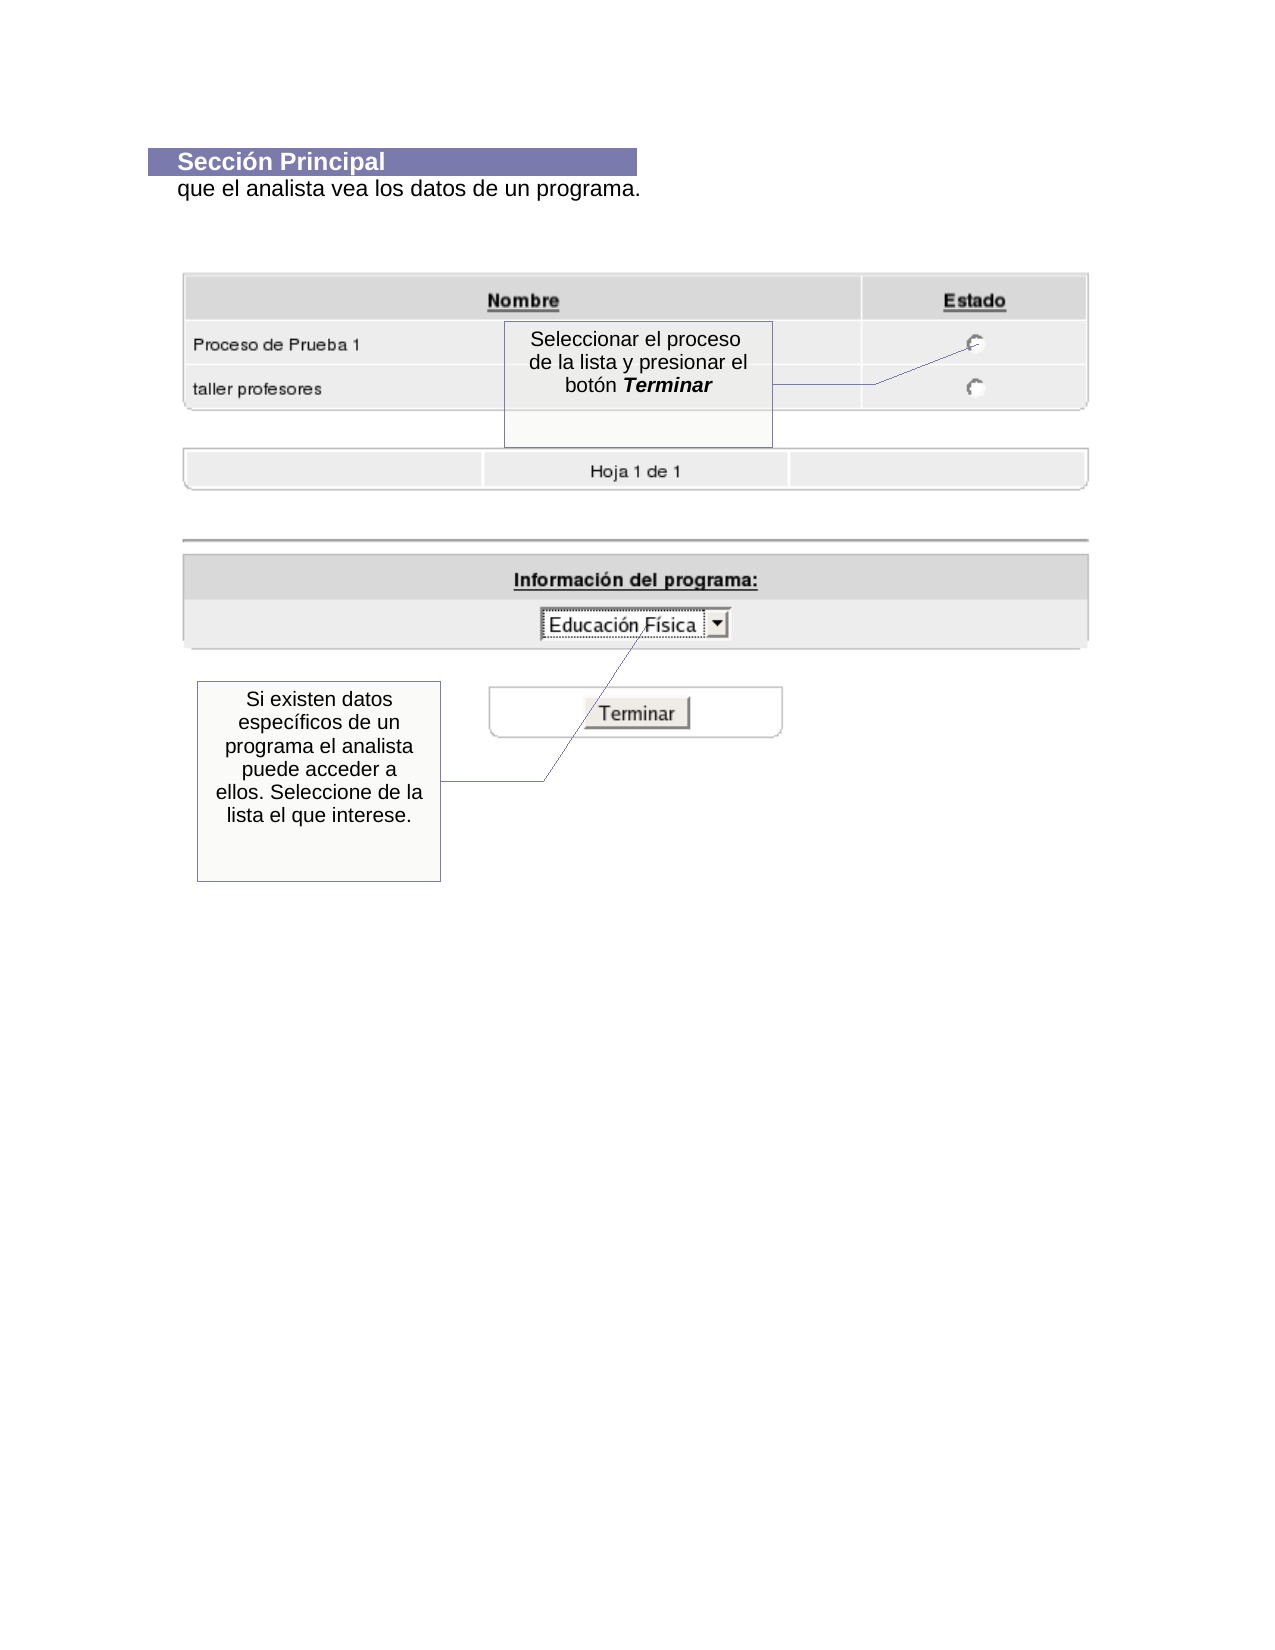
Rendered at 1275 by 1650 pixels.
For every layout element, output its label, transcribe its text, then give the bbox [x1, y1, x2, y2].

table_header Sección Principal [148, 148, 637, 176]
table_cell que el analista vea los datos de un programa. [148, 176, 1127, 227]
picture [177, 252, 1098, 753]
table_cell [148, 227, 1127, 252]
table_cell [148, 753, 1127, 906]
table_cell [148, 253, 177, 752]
table_cell [1098, 253, 1127, 752]
table_header [638, 148, 1127, 176]
